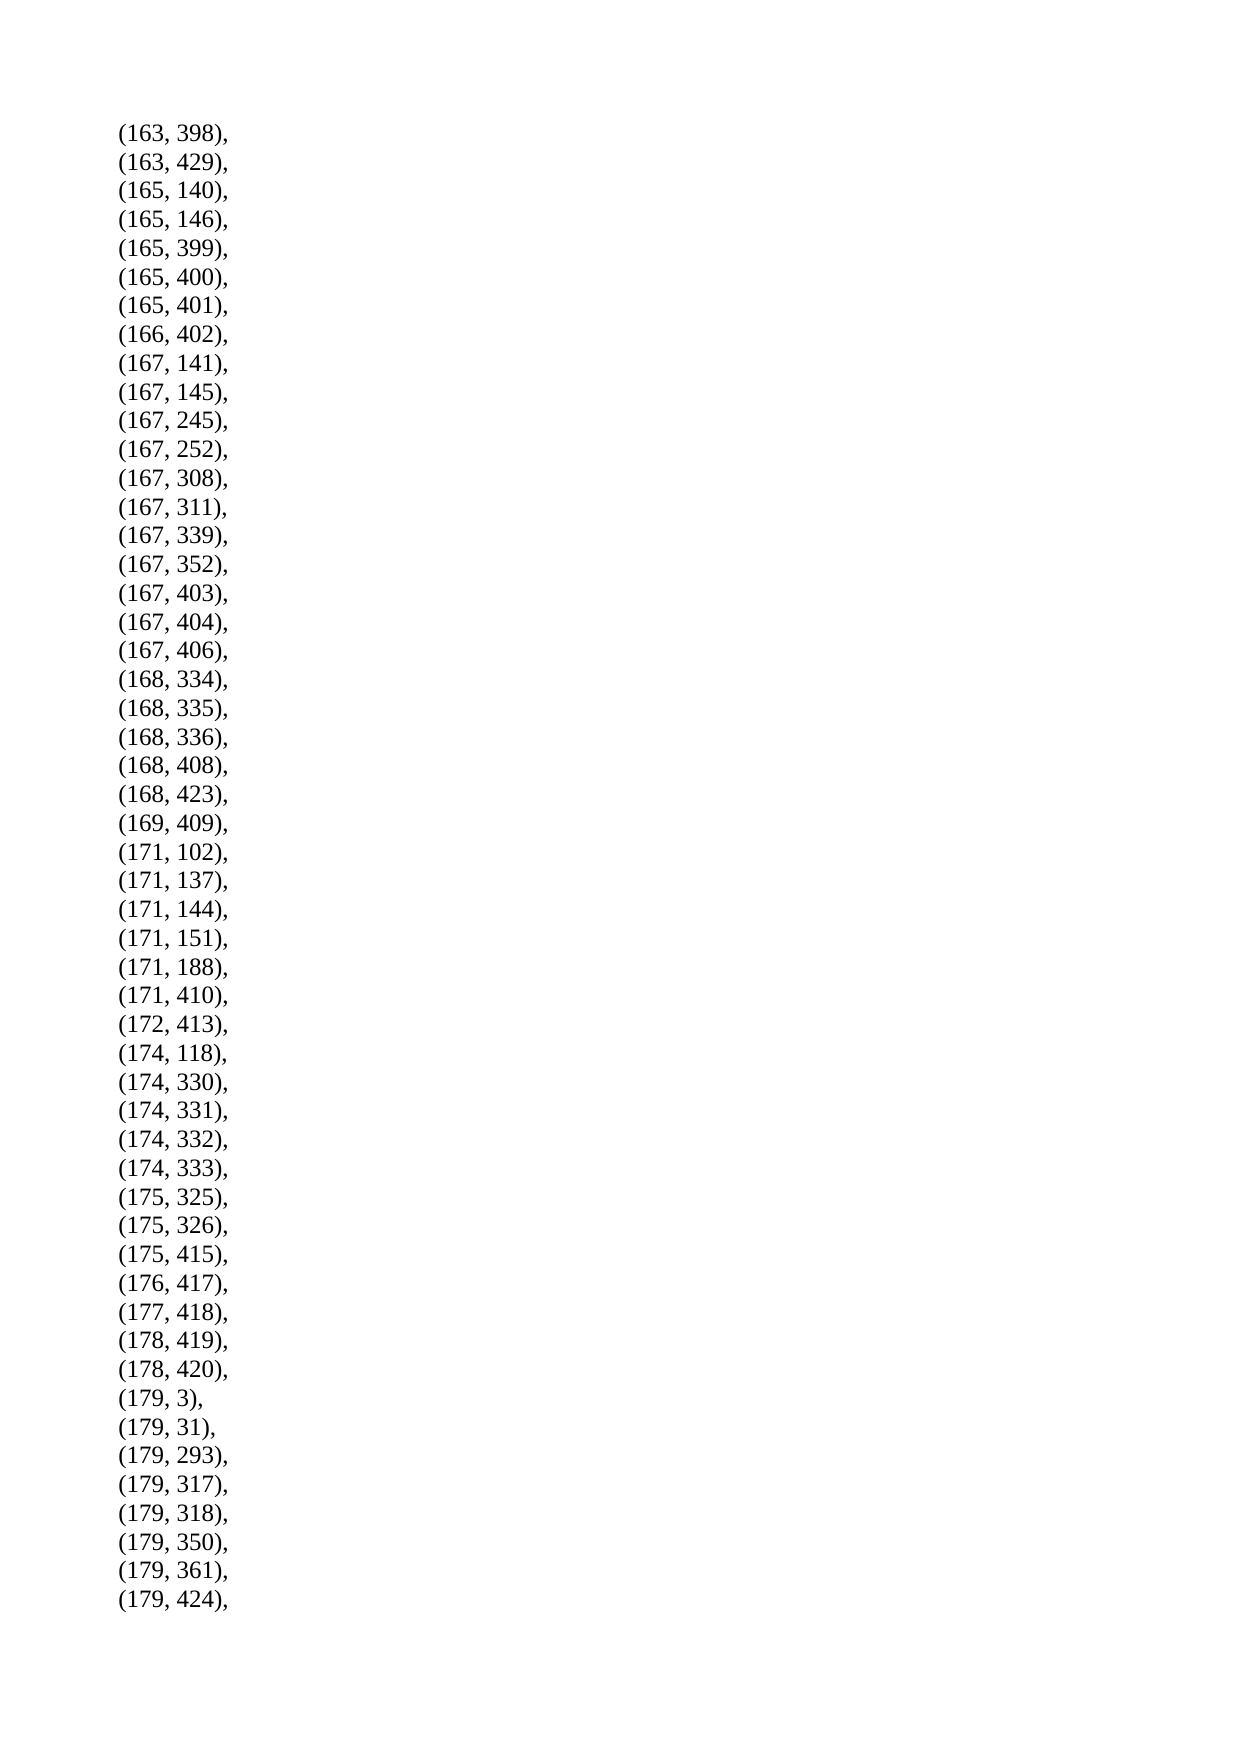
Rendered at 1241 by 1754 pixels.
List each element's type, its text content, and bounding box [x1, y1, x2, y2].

text (171, 410), [118, 981, 1122, 1009]
text (167, 245), [118, 406, 1122, 434]
text (167, 141), [118, 348, 1122, 377]
text (175, 326), [118, 1211, 1122, 1239]
text (163, 429), [118, 147, 1122, 176]
text (175, 325), [118, 1182, 1122, 1211]
text (171, 137), [118, 866, 1122, 894]
text (167, 308), [118, 463, 1122, 492]
text (175, 415), [118, 1239, 1122, 1268]
text (167, 145), [118, 377, 1122, 406]
text (171, 144), [118, 894, 1122, 923]
text (179, 424), [118, 1584, 1122, 1613]
text (176, 417), [118, 1268, 1122, 1297]
text (179, 361), [118, 1556, 1122, 1584]
text (179, 318), [118, 1498, 1122, 1527]
text (174, 331), [118, 1096, 1122, 1124]
text (174, 118), [118, 1038, 1122, 1067]
text (165, 401), [118, 291, 1122, 319]
text (172, 413), [118, 1009, 1122, 1038]
text (174, 330), [118, 1067, 1122, 1096]
text (165, 146), [118, 204, 1122, 233]
text (169, 409), [118, 808, 1122, 837]
text (171, 102), [118, 837, 1122, 866]
text (171, 151), [118, 923, 1122, 952]
text (179, 293), [118, 1441, 1122, 1469]
text (174, 333), [118, 1153, 1122, 1182]
text (171, 188), [118, 952, 1122, 981]
text (165, 400), [118, 262, 1122, 291]
text (167, 404), [118, 607, 1122, 636]
text (174, 332), [118, 1124, 1122, 1153]
text (167, 352), [118, 549, 1122, 578]
text (166, 402), [118, 319, 1122, 348]
text (179, 350), [118, 1527, 1122, 1556]
text (168, 423), [118, 779, 1122, 808]
text (165, 140), [118, 176, 1122, 204]
text (168, 335), [118, 693, 1122, 722]
text (167, 252), [118, 434, 1122, 463]
text (168, 336), [118, 722, 1122, 751]
text (167, 339), [118, 521, 1122, 549]
text (168, 334), [118, 664, 1122, 693]
text (178, 420), [118, 1354, 1122, 1383]
text (177, 418), [118, 1297, 1122, 1326]
text (163, 398), [118, 118, 1122, 147]
text (179, 31), [118, 1412, 1122, 1441]
text (165, 399), [118, 233, 1122, 262]
text (179, 317), [118, 1469, 1122, 1498]
text (179, 3), [118, 1383, 1122, 1412]
text (178, 419), [118, 1326, 1122, 1354]
text (167, 406), [118, 636, 1122, 664]
text (167, 311), [118, 492, 1122, 521]
text (167, 403), [118, 578, 1122, 607]
text (168, 408), [118, 751, 1122, 779]
